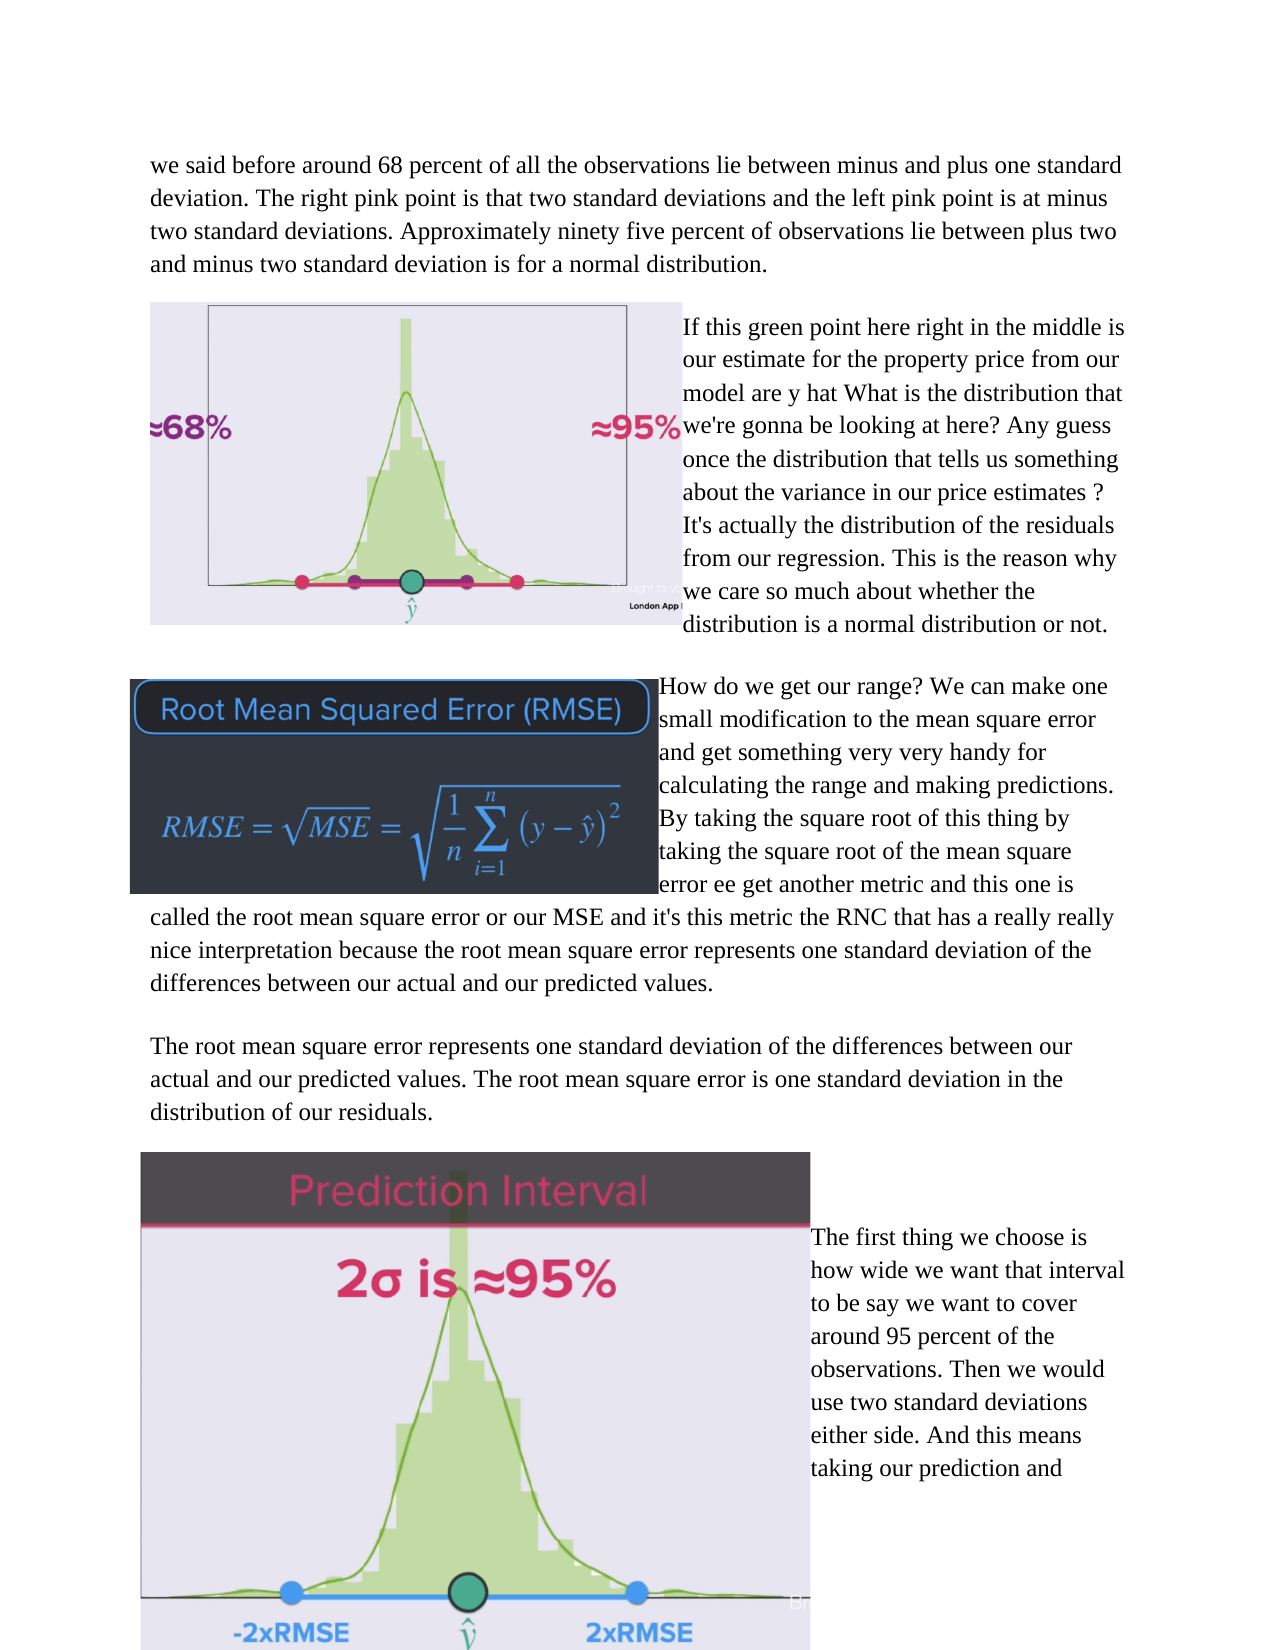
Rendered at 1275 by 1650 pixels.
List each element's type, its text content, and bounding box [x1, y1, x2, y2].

text How do we get our range? We can make one small modification to the mean square error and get something very very handy for calculating the range and making predictions. By taking the square root of this thing by taking the square root of the mean square error ee get another metric and this one is called the root mean square error or our MSE and it's this metric the RNC that has a really really nice interpretation because the root mean square error represents one standard deviation of the differences between our actual and our predicted values. [150, 671, 1125, 997]
text If this green point here right in the middle is our estimate for the property price from our model are y hat What is the distribution that we're gonna be looking at here? Any guess once the distribution that tells us something about the variance in our price estimates ? It's actually the distribution of the residuals from our regression. This is the reason why we care so much about whether the distribution is a normal distribution or not. [150, 312, 1125, 637]
text The first thing we choose is how wide we want that interval to be say we want to cover around 95 percent of the observations. Then we would use two standard deviations either side. And this means taking our prediction and [811, 1222, 1125, 1482]
text we said before around 68 percent of all the observations lie between minus and plus one standard deviation. The right pink point is that two standard deviations and the left pink point is at minus two standard deviations. Approximately ninety five percent of observations lie between plus two and minus two standard deviation is for a normal distribution. [150, 150, 1125, 278]
picture [129, 679, 659, 894]
picture [150, 302, 683, 625]
picture [140, 1152, 811, 1650]
text The root mean square error represents one standard deviation of the differences between our actual and our predicted values. The root mean square error is one standard deviation in the distribution of our residuals. [150, 1031, 1125, 1126]
